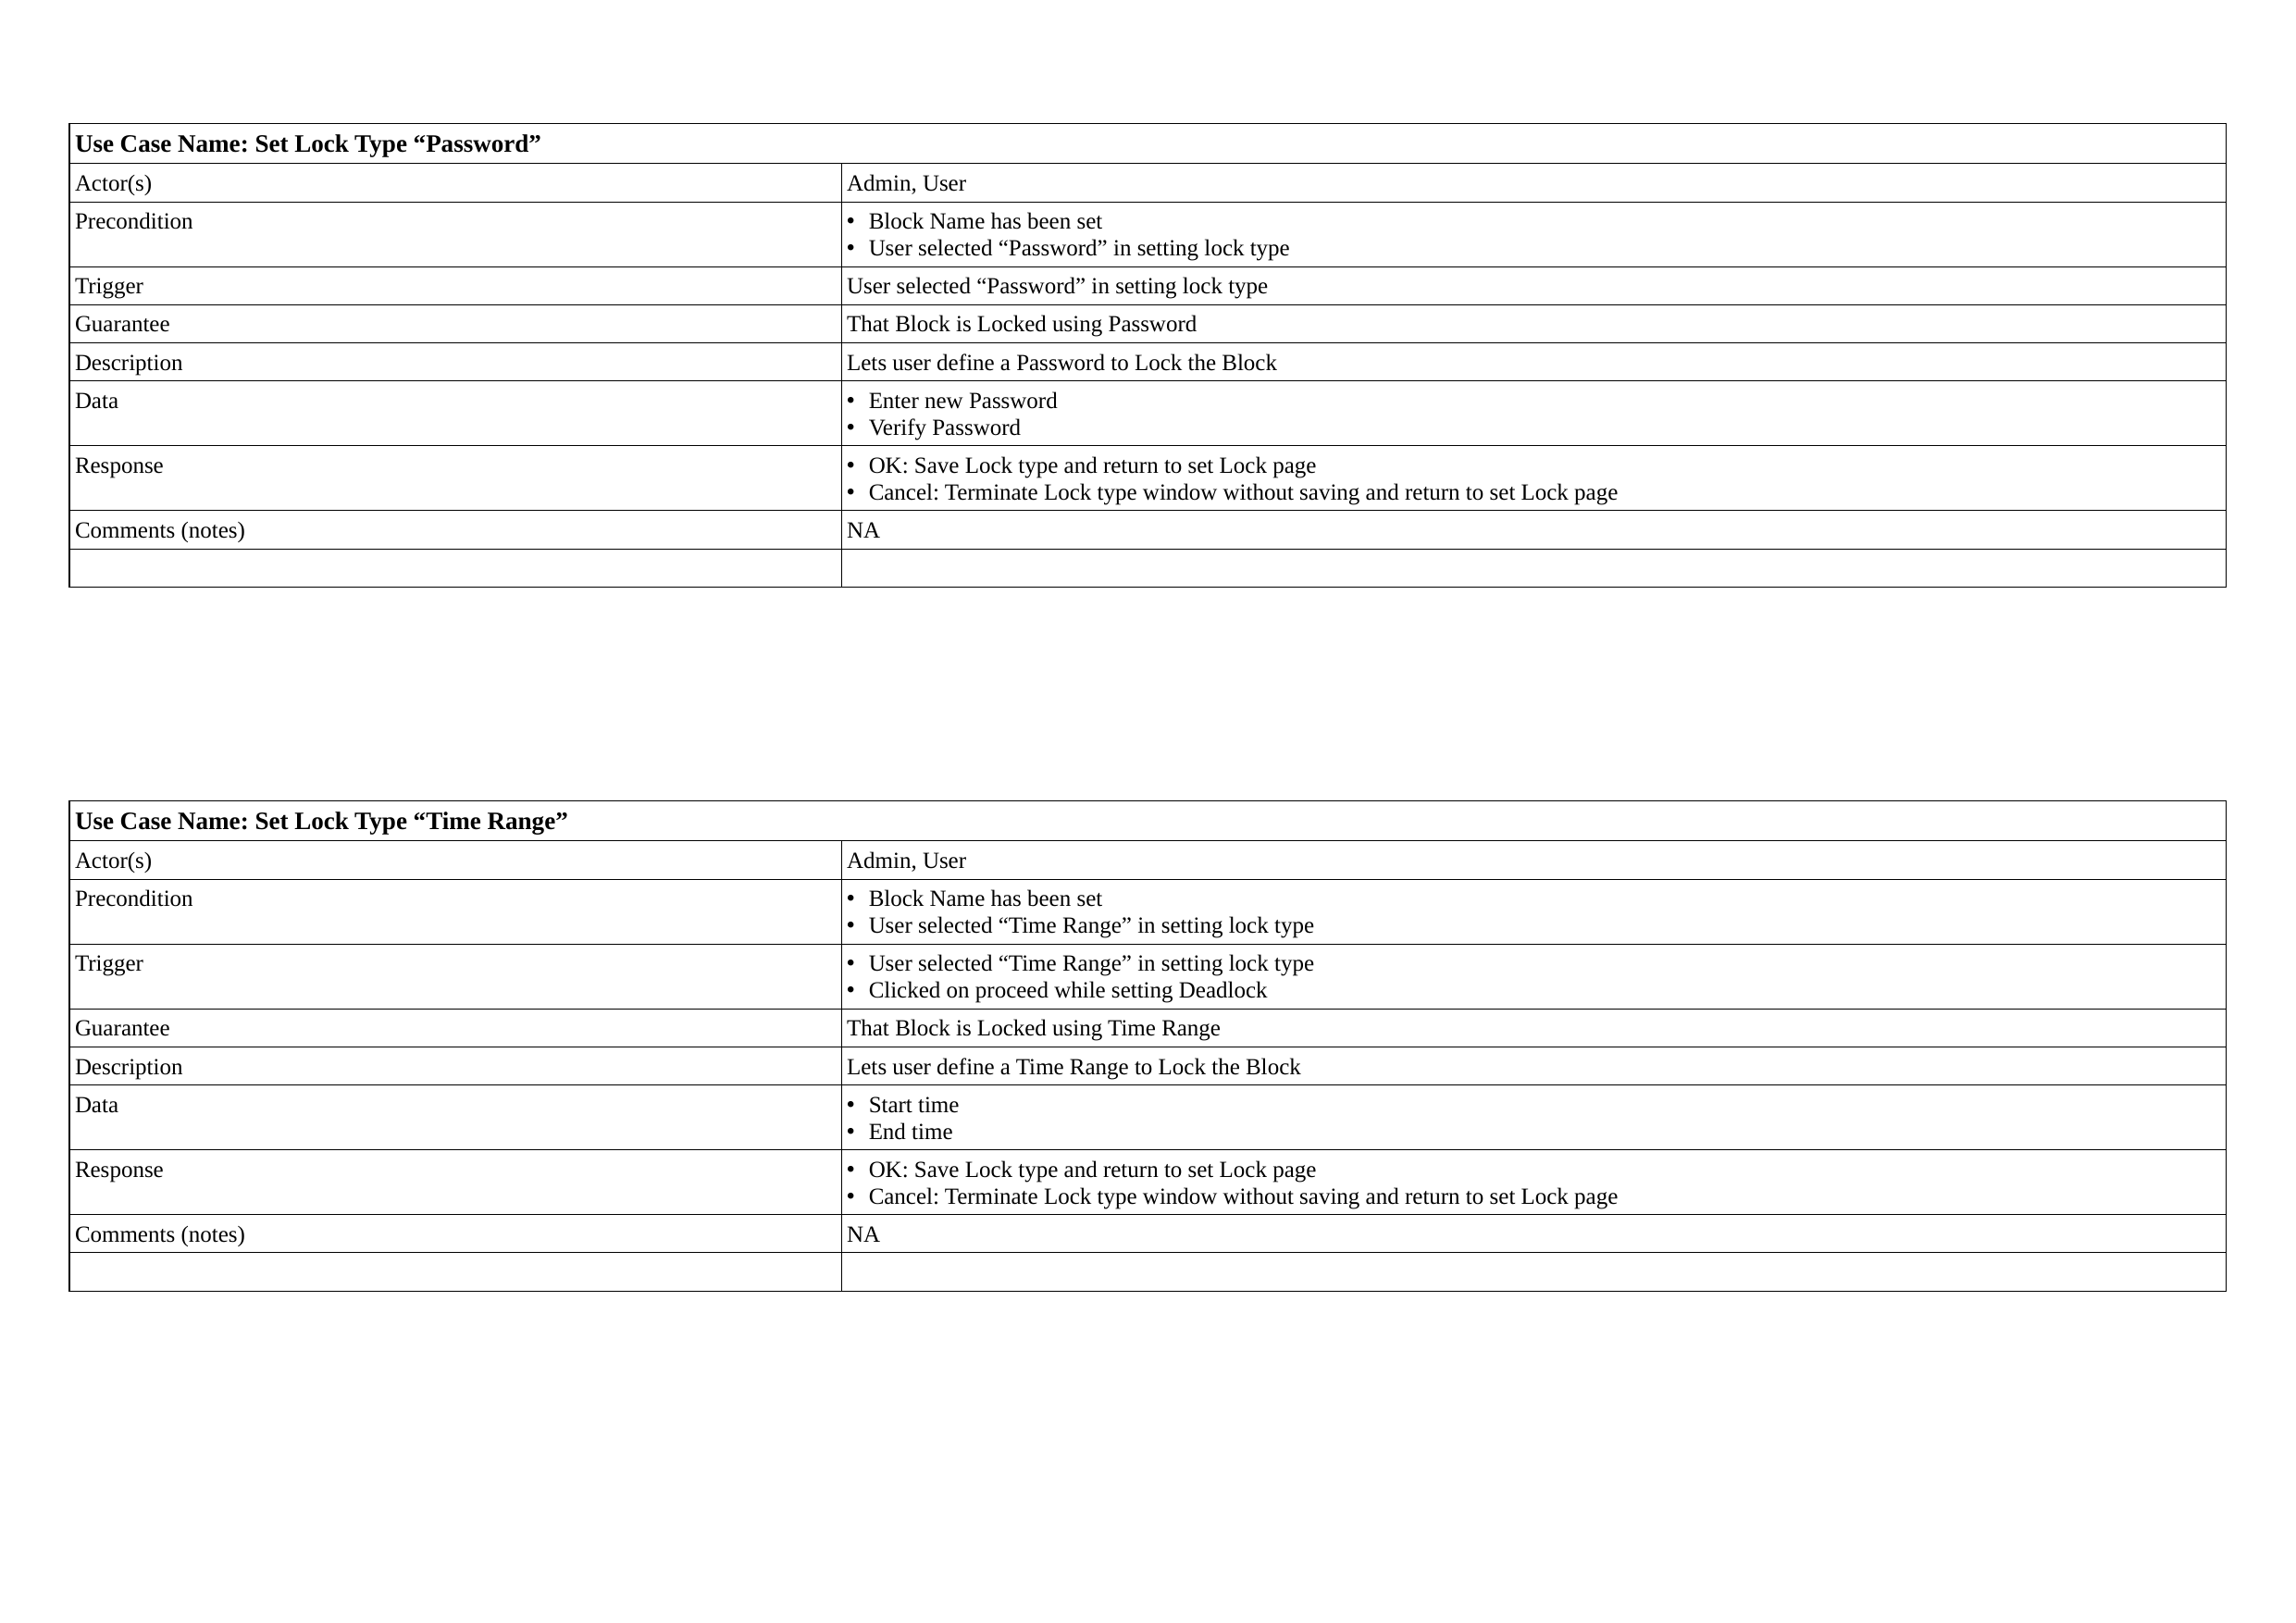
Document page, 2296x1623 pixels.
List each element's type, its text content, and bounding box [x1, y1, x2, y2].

table_cell Precondition [70, 880, 841, 943]
table_cell Actor(s) [70, 841, 841, 878]
table_cell Data [70, 381, 841, 445]
table_cell Trigger [70, 945, 841, 1008]
table_cell NA [842, 1215, 2226, 1252]
table_cell Response [70, 1150, 841, 1214]
table_cell [842, 550, 2226, 587]
table_cell Actor(s) [70, 164, 841, 201]
table_cell User selected “Time Range” in setting lock type Clicked on proceed while setting Deadlock [842, 945, 2226, 1008]
table_cell [842, 1253, 2226, 1290]
table_cell Lets user define a Password to Lock the Block [842, 343, 2226, 380]
table_cell User selected “Password” in setting lock type [842, 267, 2226, 304]
table_cell [70, 1253, 841, 1290]
table_cell Block Name has been set User selected “Time Range” in setting lock type [842, 880, 2226, 943]
table_header Use Case Name: Set Lock Type “Time Range” [70, 801, 2226, 840]
table_cell Lets user define a Time Range to Lock the Block [842, 1047, 2226, 1084]
table_cell NA [842, 511, 2226, 548]
table_cell Precondition [70, 203, 841, 266]
table_cell That Block is Locked using Password [842, 305, 2226, 342]
table_cell Enter new Password Verify Password [842, 381, 2226, 445]
table_cell Comments (notes) [70, 1215, 841, 1252]
table_cell Admin, User [842, 841, 2226, 878]
table_cell Start time End time [842, 1085, 2226, 1149]
table_cell Data [70, 1085, 841, 1149]
table_cell Description [70, 343, 841, 380]
table_cell Response [70, 446, 841, 510]
table_cell Trigger [70, 267, 841, 304]
table_cell Guarantee [70, 305, 841, 342]
table_cell Guarantee [70, 1010, 841, 1047]
table_cell That Block is Locked using Time Range [842, 1010, 2226, 1047]
table_cell OK: Save Lock type and return to set Lock page Cancel: Terminate Lock type window without saving and return to set Lock page [842, 1150, 2226, 1214]
table_cell Description [70, 1047, 841, 1084]
table_cell Admin, User [842, 164, 2226, 201]
table_cell Block Name has been set User selected “Password” in setting lock type [842, 203, 2226, 266]
table_cell Comments (notes) [70, 511, 841, 548]
table_cell OK: Save Lock type and return to set Lock page Cancel: Terminate Lock type window without saving and return to set Lock page [842, 446, 2226, 510]
table_header Use Case Name: Set Lock Type “Password” [70, 124, 2226, 163]
table_cell [70, 550, 841, 587]
